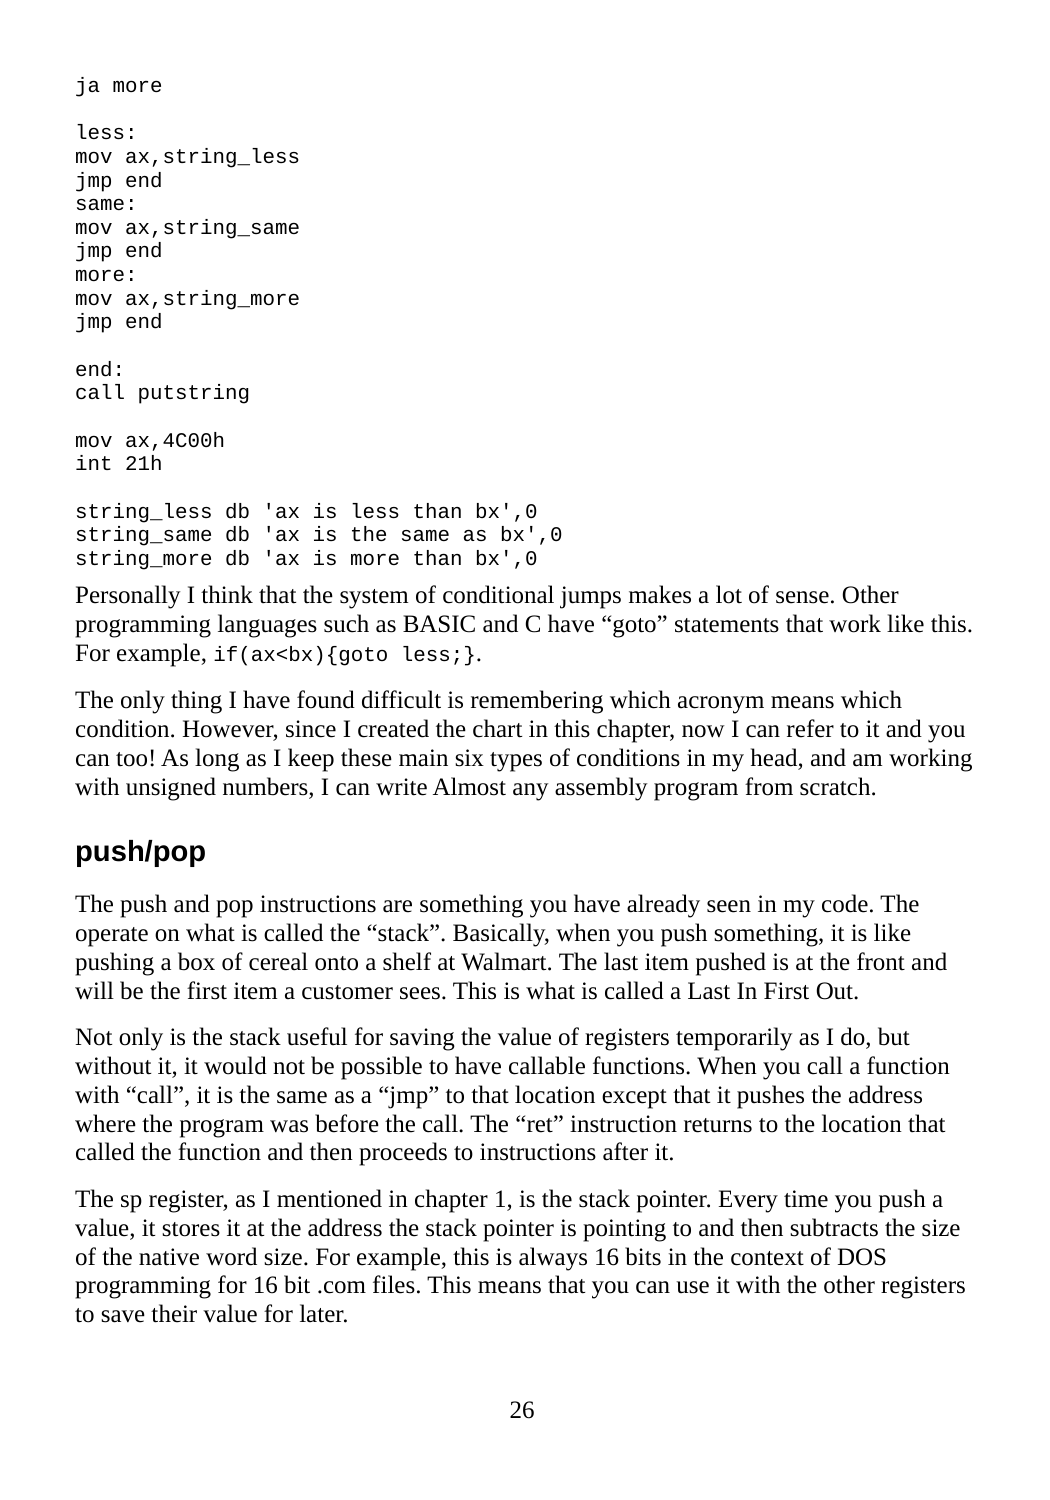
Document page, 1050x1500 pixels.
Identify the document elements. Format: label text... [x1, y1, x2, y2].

text more: [75, 264, 975, 288]
text ja more [75, 75, 975, 99]
text int 21h [75, 453, 975, 477]
text less: [75, 122, 975, 146]
text The sp register, as I mentioned in chapter 1, is the stack pointer. Every time you push a value, it stores it at the address the stack pointer is pointing to and then subtracts the size of the native word size. For example, this is always 16 bits in the context of DOS programming for 16 bit .com files. This means that you can use it with the other registers to save their value for later. [75, 1184, 975, 1328]
text string_same db 'ax is the same as bx',0 [75, 524, 975, 548]
text jmp end [75, 169, 975, 193]
text jmp end [75, 311, 975, 335]
text mov ax,string_less [75, 146, 975, 169]
text call putstring [75, 382, 975, 406]
text mov ax,4C00h [75, 430, 975, 453]
text The push and pop instructions are something you have already seen in my code. The operate on what is called the “stack”. Basically, when you push something, it is like pushing a box of cereal onto a shelf at Walmart. The last item pushed is at the front and will be the first item a customer sees. This is what is called a Last In First Out. [75, 889, 975, 1004]
text mov ax,string_more [75, 288, 975, 311]
text Personally I think that the system of conditional jumps makes a lot of sense. Other programming languages such as BASIC and C have “goto” statements that work like this. For example, if(ax<bx){goto less;}. [75, 581, 975, 668]
text end: [75, 359, 975, 382]
text string_more db 'ax is more than bx',0 [75, 548, 975, 572]
subtitle push/pop [75, 834, 975, 868]
text jmp end [75, 241, 975, 264]
text mov ax,string_same [75, 217, 975, 241]
text string_less db 'ax is less than bx',0 [75, 501, 975, 524]
text same: [75, 193, 975, 217]
text Not only is the stack useful for saving the value of registers temporarily as I do, but without it, it would not be possible to have callable functions. When you call a function with “call”, it is the same as a “jmp” to that location except that it pushes the address where the program was before the call. The “ret” instruction returns to the location that called the function and then proceeds to instructions after it. [75, 1022, 975, 1166]
text The only thing I have found difficult is remembering which acronym means which condition. However, since I created the chart in this chapter, now I can refer to it and you can too! As long as I keep these main six types of conditions in my head, and am working with unsigned numbers, I can write Almost any assembly program from scratch. [75, 686, 975, 801]
